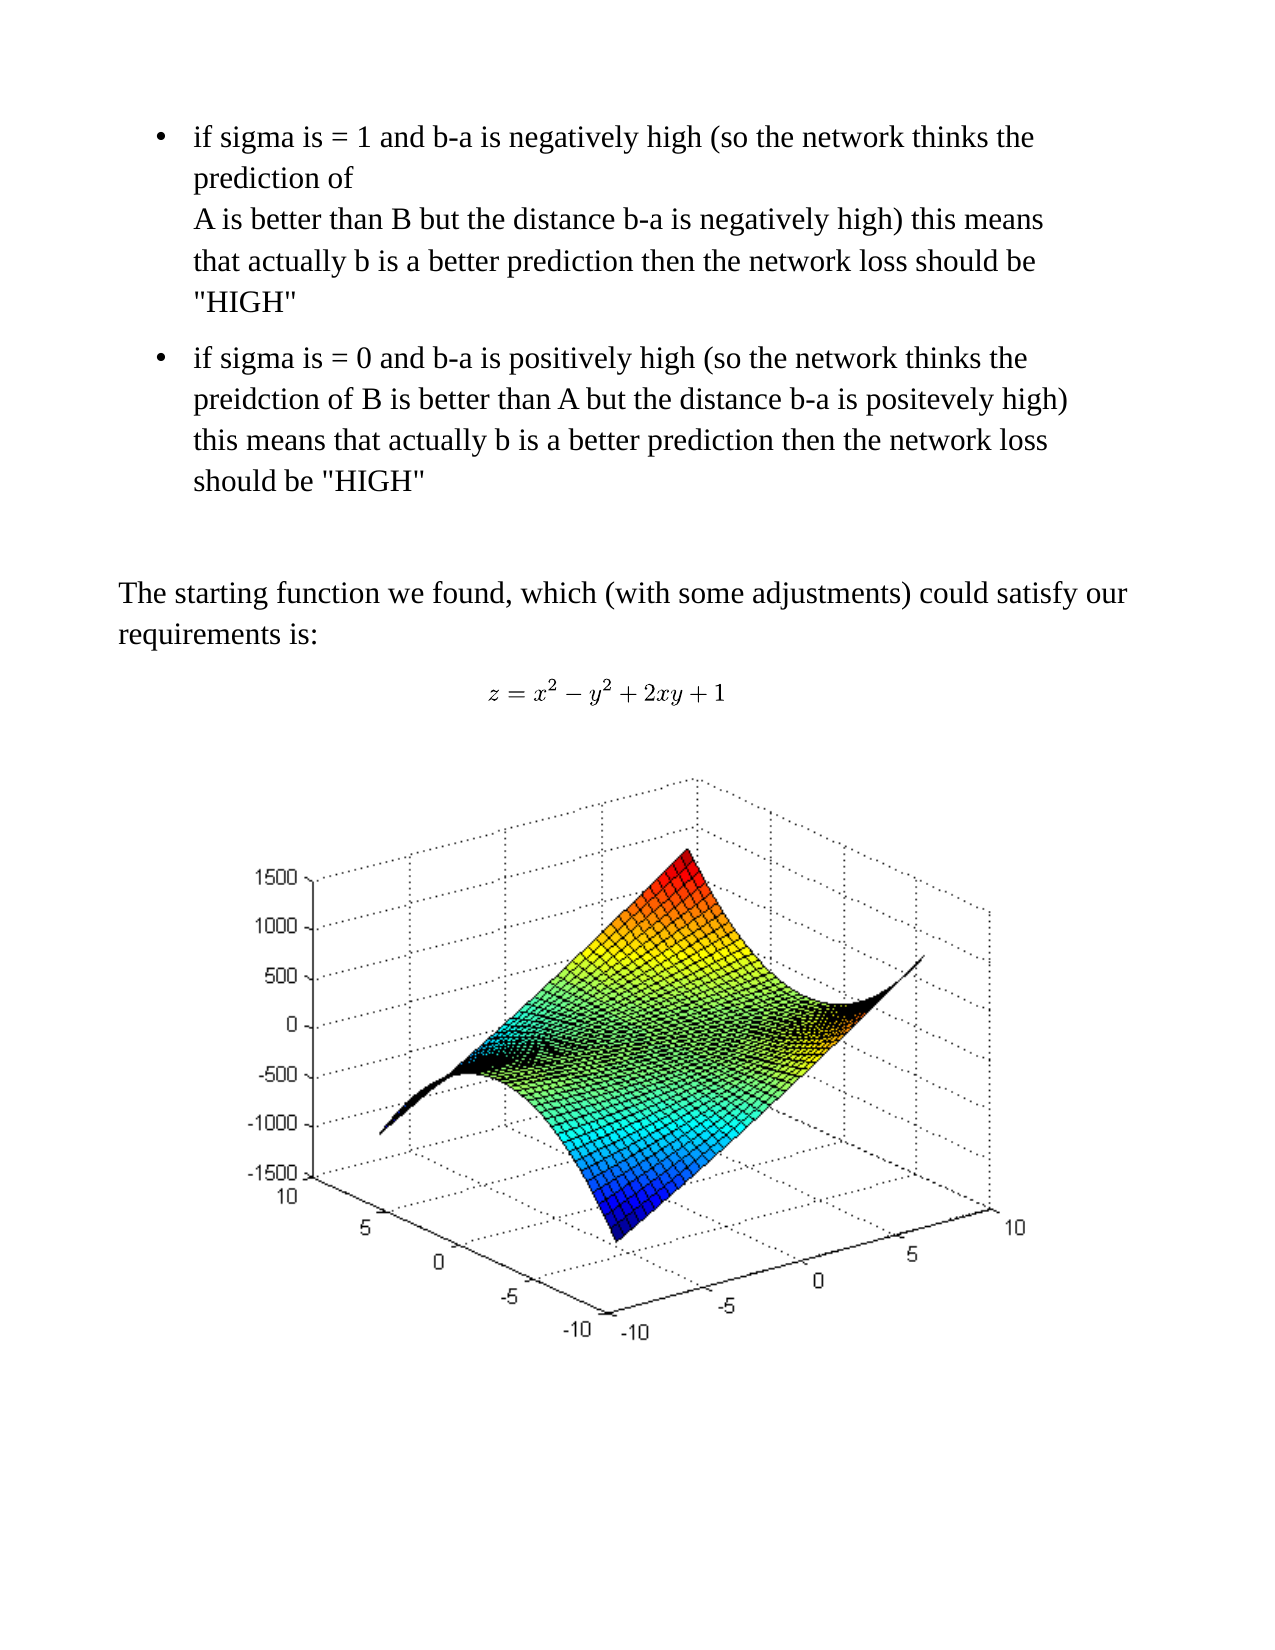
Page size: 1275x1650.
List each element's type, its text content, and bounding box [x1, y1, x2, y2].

list if sigma is = 1 and b-a is negatively high (so the network thinks the prediction of A is better than B but the distance b-a is negatively high) this means that actually b is a better prediction then the network loss should be "HIGH" [156, 118, 1157, 319]
list if sigma is = 0 and b-a is positively high (so the network thinks the preidction of B is better than A but the distance b-a is positevely high) this means that actually b is a better prediction then the network loss should be "HIGH" [156, 339, 1157, 499]
picture [200, 727, 1075, 1384]
text The starting function we found, which (with some adjustments) could satisfy our requirements is: [118, 574, 1157, 652]
